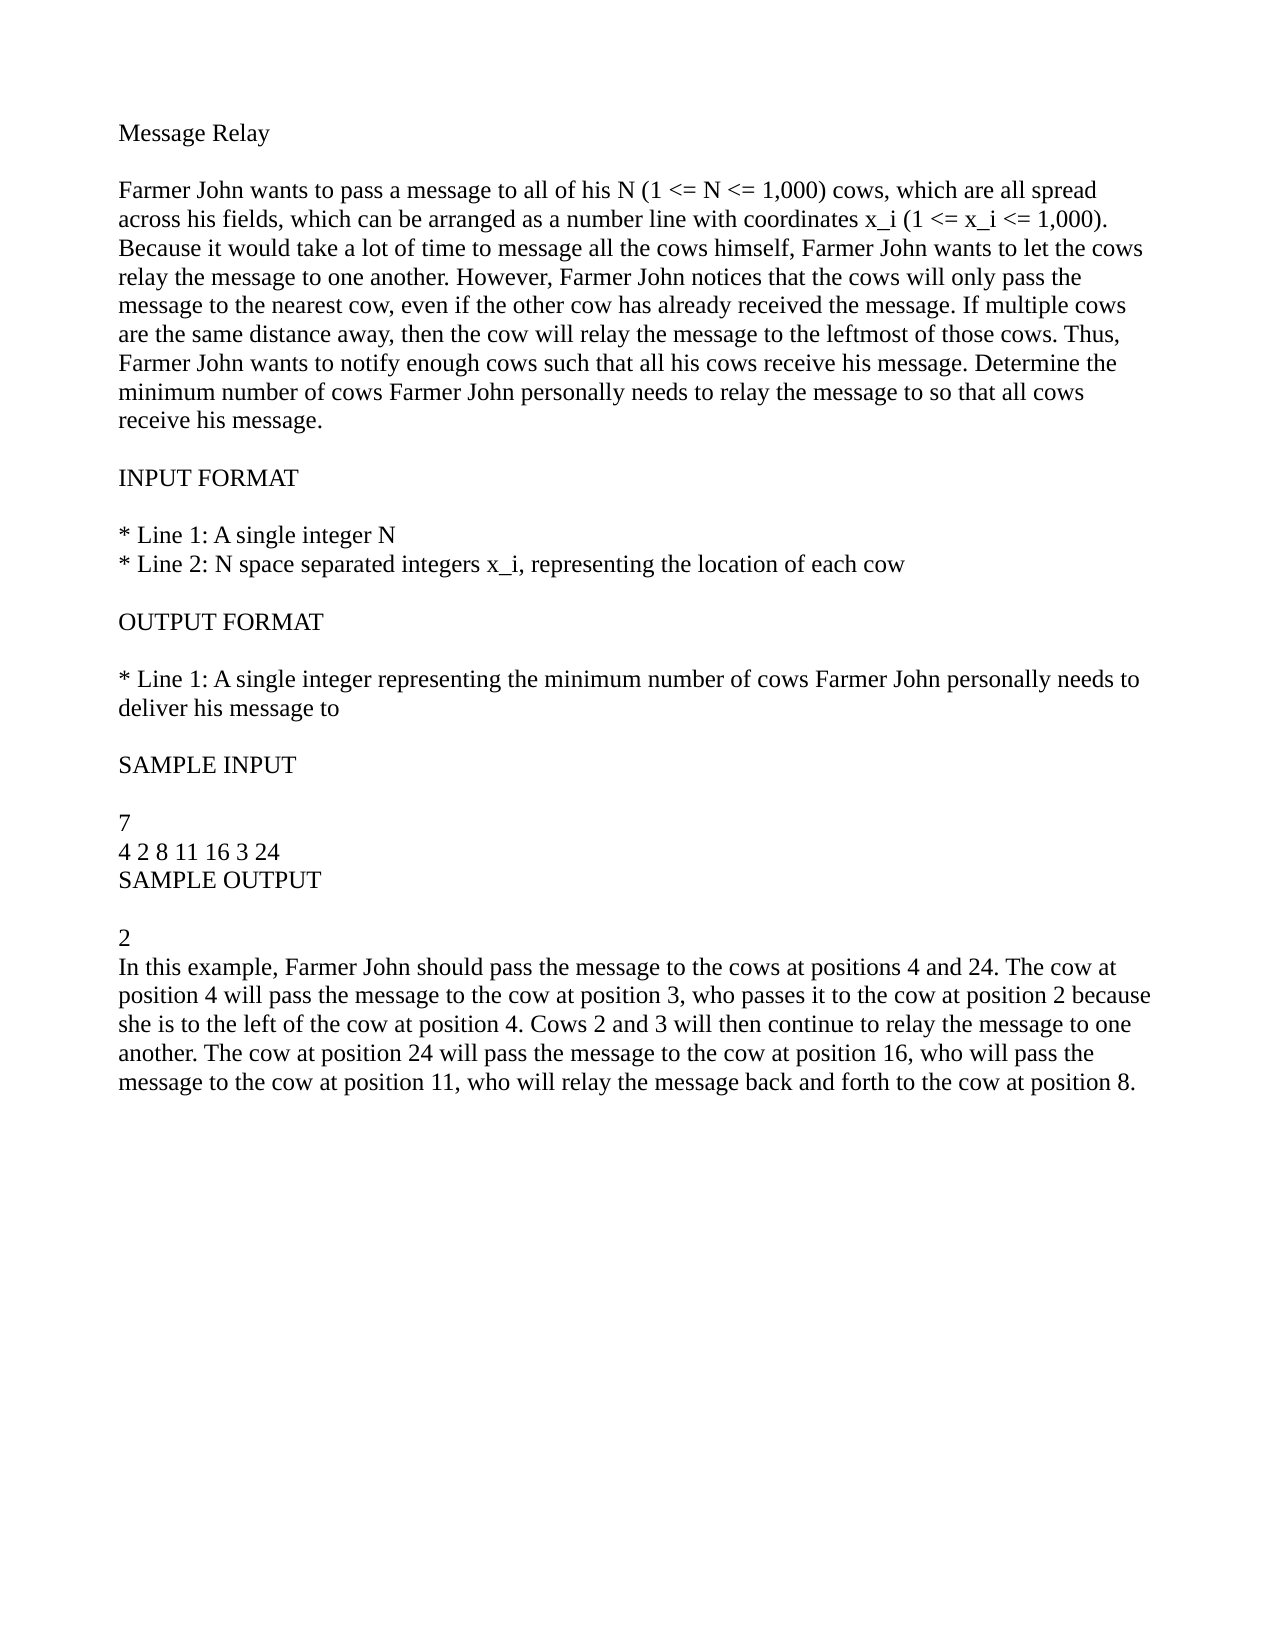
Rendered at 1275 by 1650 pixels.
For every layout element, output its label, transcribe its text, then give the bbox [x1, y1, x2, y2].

text Message Relay [118, 118, 1157, 147]
text SAMPLE INPUT [118, 751, 1157, 779]
text * Line 1: A single integer N [118, 521, 1157, 549]
text Farmer John wants to pass a message to all of his N (1 <= N <= 1,000) cows, which are all spread across his fields, which can be arranged as a number line with coordinates x_i (1 <= x_i <= 1,000). Because it would take a lot of time to message all the cows himself, Farmer John wants to let the cows relay the message to one another. However, Farmer John notices that the cows will only pass the message to the nearest cow, even if the other cow has already received the message. If multiple cows are the same distance away, then the cow will relay the message to the leftmost of those cows. Thus, Farmer John wants to notify enough cows such that all his cows receive his message. Determine the minimum number of cows Farmer John personally needs to relay the message to so that all cows receive his message. [118, 176, 1157, 434]
text OUTPUT FORMAT [118, 607, 1157, 636]
text 7 [118, 808, 1157, 837]
text SAMPLE OUTPUT [118, 866, 1157, 894]
text 2 [118, 923, 1157, 952]
text INPUT FORMAT [118, 463, 1157, 492]
text In this example, Farmer John should pass the message to the cows at positions 4 and 24. The cow at position 4 will pass the message to the cow at position 3, who passes it to the cow at position 2 because she is to the left of the cow at position 4. Cows 2 and 3 will then continue to relay the message to one another. The cow at position 24 will pass the message to the cow at position 16, who will pass the message to the cow at position 11, who will relay the message back and forth to the cow at position 8. [118, 952, 1157, 1096]
text 4 2 8 11 16 3 24 [118, 837, 1157, 866]
text * Line 1: A single integer representing the minimum number of cows Farmer John personally needs to deliver his message to [118, 664, 1157, 722]
text * Line 2: N space separated integers x_i, representing the location of each cow [118, 549, 1157, 578]
